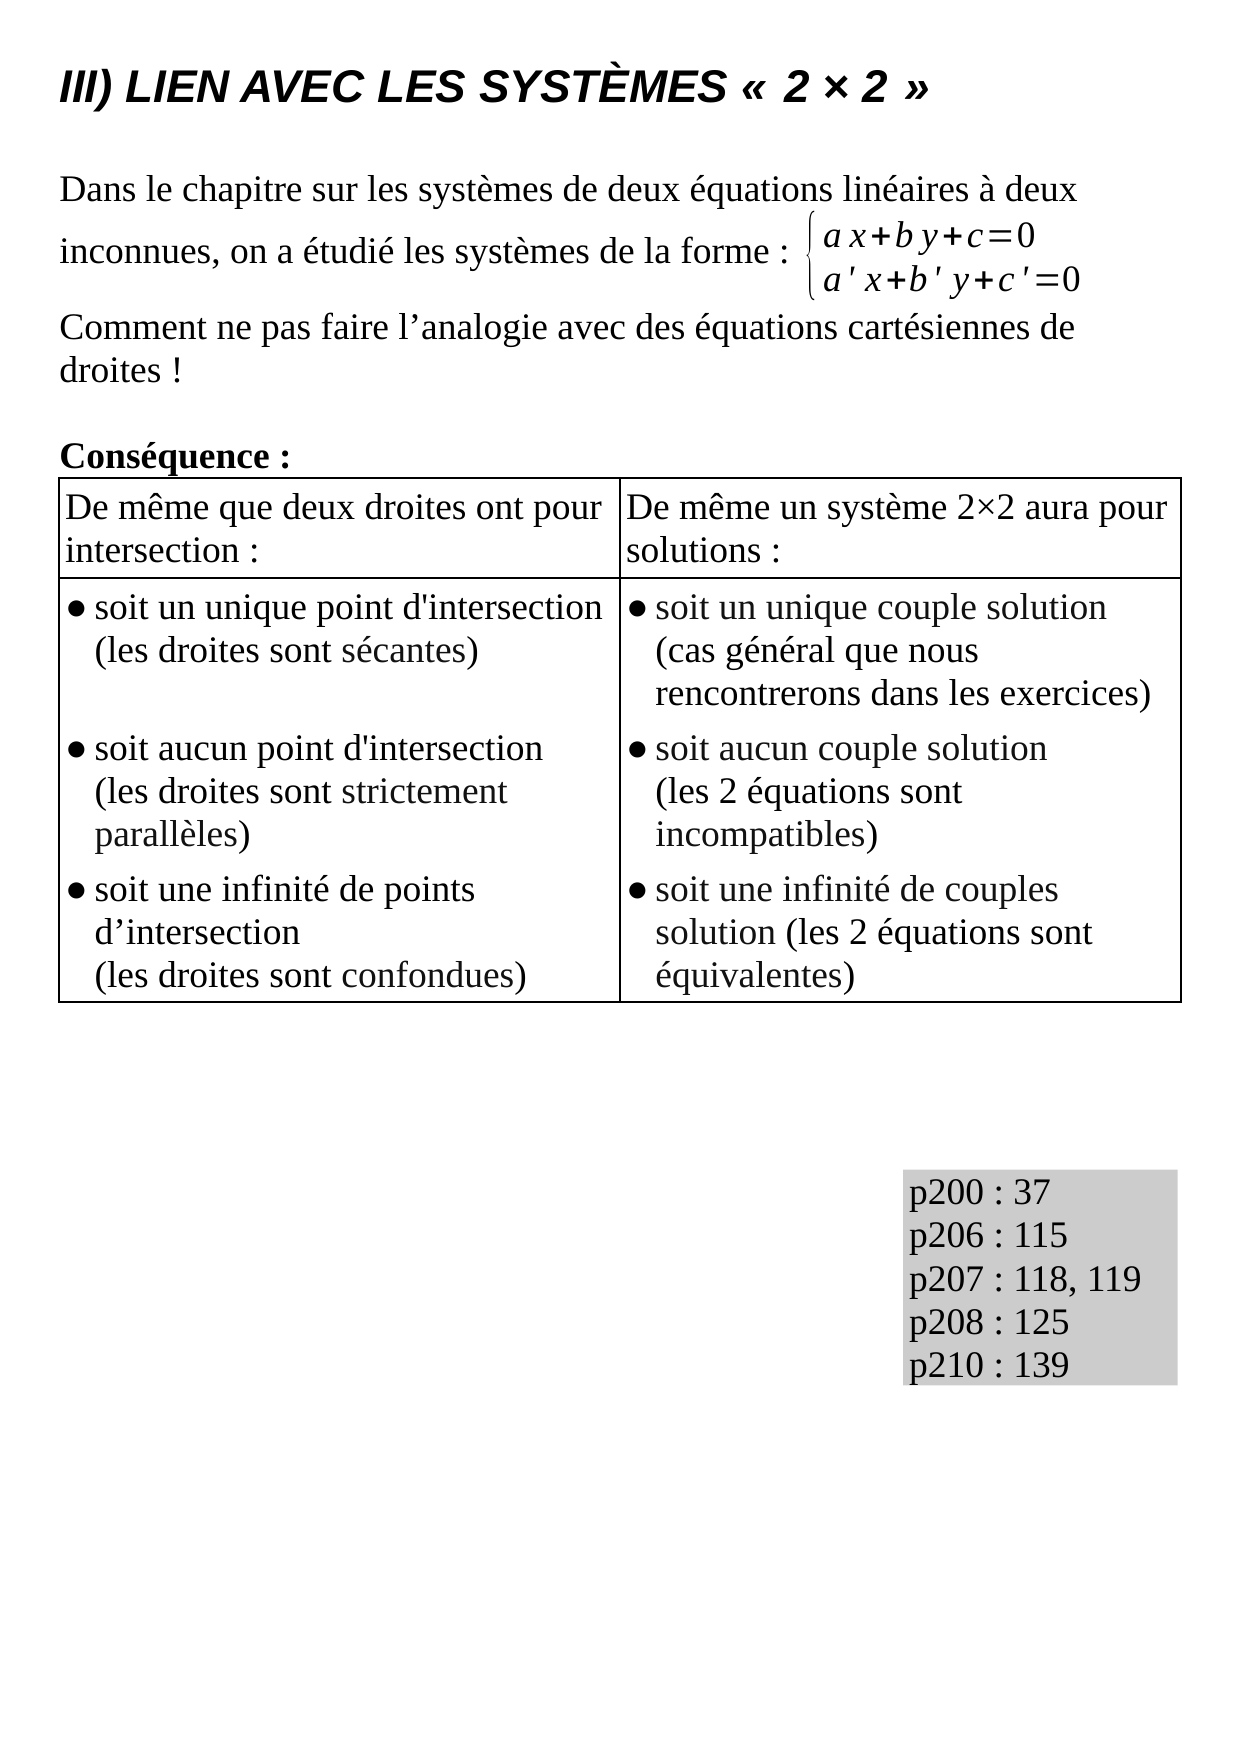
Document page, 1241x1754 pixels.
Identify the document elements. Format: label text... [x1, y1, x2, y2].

table_header De même un système 2×2 aura pour solutions : [621, 479, 1180, 577]
table_cell soit une infinité de couples solution (les 2 équations sont équivalentes) [621, 860, 1180, 1001]
table_header De même que deux droites ont pour intersection : [60, 479, 619, 577]
table_cell soit une infinité de points d’intersection (les droites sont confondues) [60, 860, 619, 1001]
table_cell soit aucun point d'intersection (les droites sont strictement parallèles) [60, 720, 619, 860]
table_cell soit aucun couple solution (les 2 équations sont incompatibles) [621, 720, 1180, 860]
list Lien avec les systèmes « 2 × 2 » [59, 59, 1181, 112]
text Comment ne pas faire l’analogie avec des équations cartésiennes de droites ! [59, 304, 1181, 391]
text Dans le chapitre sur les systèmes de deux équations linéaires à deux inconnues, on a étudié les systèmes de la forme : [59, 167, 1181, 304]
table_cell soit un unique point d'intersection (les droites sont sécantes) [60, 579, 619, 719]
table_cell soit un unique couple solution (cas général que nous rencontrerons dans les exercices) [621, 579, 1180, 719]
text Conséquence : [59, 434, 1181, 477]
